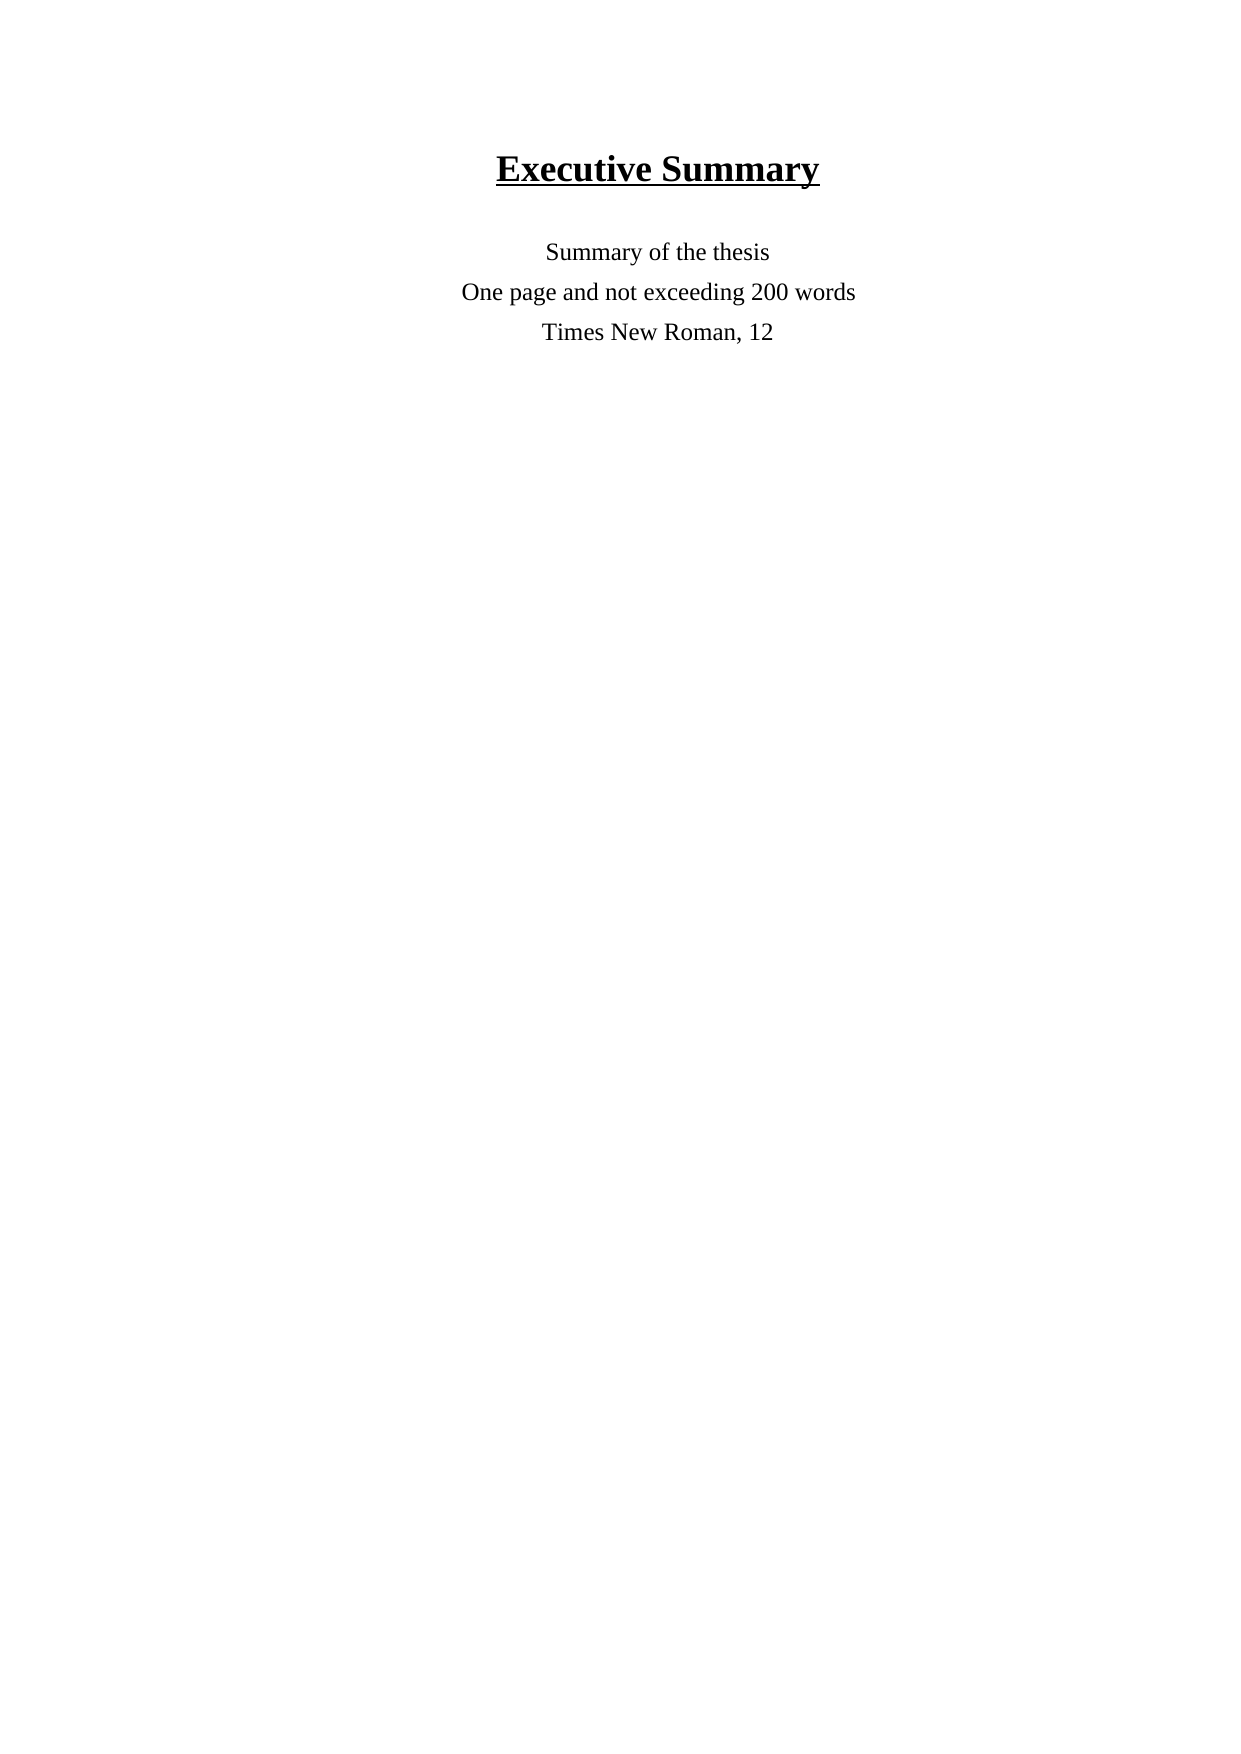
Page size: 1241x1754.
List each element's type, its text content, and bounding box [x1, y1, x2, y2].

text One page and not exceeding 200 words [150, 277, 1167, 306]
text Times New Roman, 12 [150, 317, 1165, 346]
text Summary of the thesis [150, 237, 1165, 265]
text Executive Summary [496, 147, 1090, 190]
